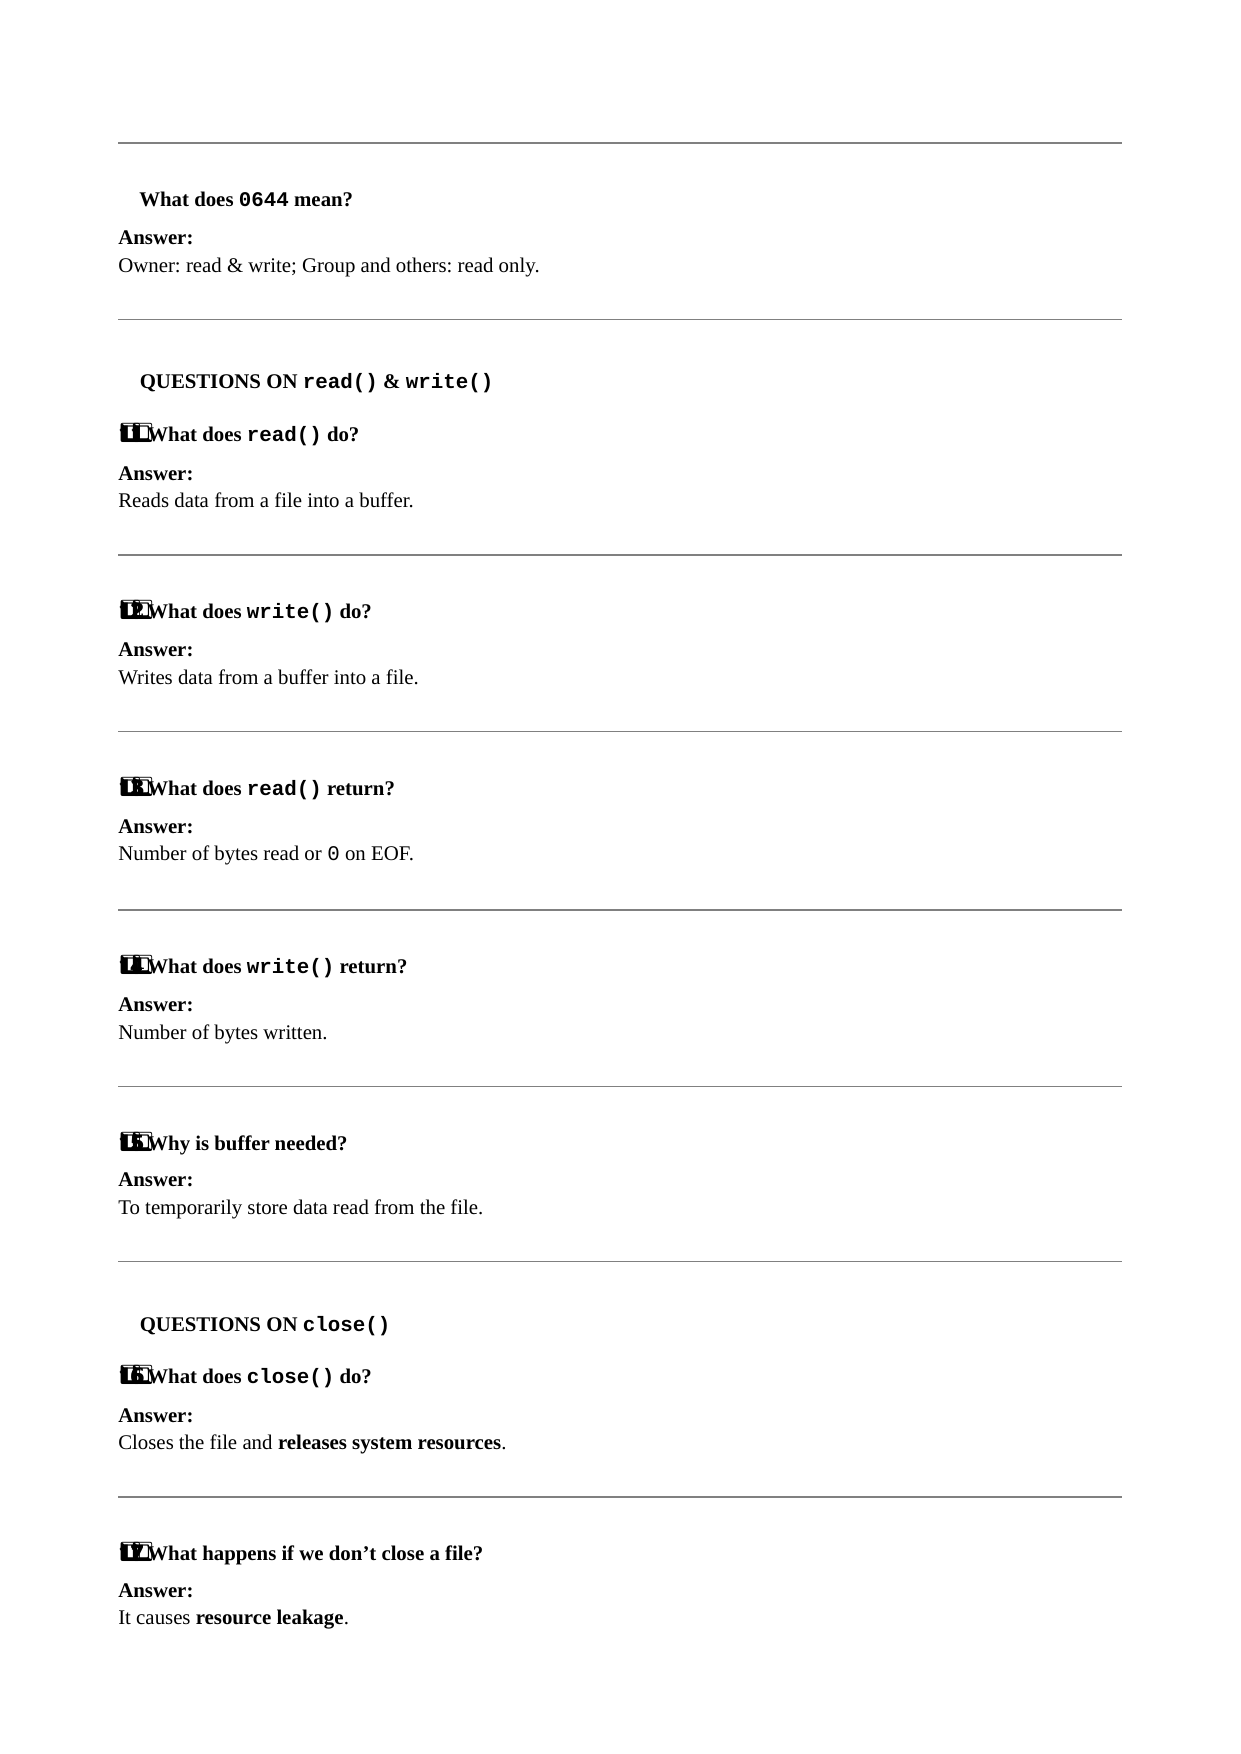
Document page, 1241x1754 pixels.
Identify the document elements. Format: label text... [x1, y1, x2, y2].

text Answer: Number of bytes read or 0 on EOF. [118, 814, 1122, 867]
text Answer: Number of bytes written. [118, 992, 1122, 1044]
text Answer: Reads data from a file into a buffer. [118, 461, 1122, 512]
subtitle 1️⃣1️⃣ What does read() do? [118, 422, 1122, 448]
text Answer: It causes resource leakage. [118, 1578, 1122, 1629]
text Answer: Closes the file and releases system resources. [118, 1403, 1122, 1454]
subtitle 1️⃣6️⃣ What does close() do? [118, 1364, 1122, 1390]
text Answer: To temporarily store data read from the file. [118, 1167, 1122, 1219]
subtitle 1️⃣2️⃣ What does write() do? [118, 599, 1122, 624]
subtitle 1️⃣7️⃣ What happens if we don’t close a file? [118, 1541, 1122, 1565]
subtitle 🔹 QUESTIONS ON close() [118, 1312, 1122, 1337]
subtitle 🔹 QUESTIONS ON read() & write() [118, 369, 1122, 395]
subtitle 1️⃣3️⃣ What does read() return? [118, 775, 1122, 801]
subtitle 1️⃣4️⃣ What does write() return? [118, 954, 1122, 980]
subtitle 1️⃣5️⃣ Why is buffer needed? [118, 1131, 1122, 1154]
text Answer: Owner: read & write; Group and others: read only. [118, 225, 1122, 277]
text Answer: Writes data from a buffer into a file. [118, 637, 1122, 689]
subtitle 🔟 What does 0644 mean? [118, 187, 1122, 212]
